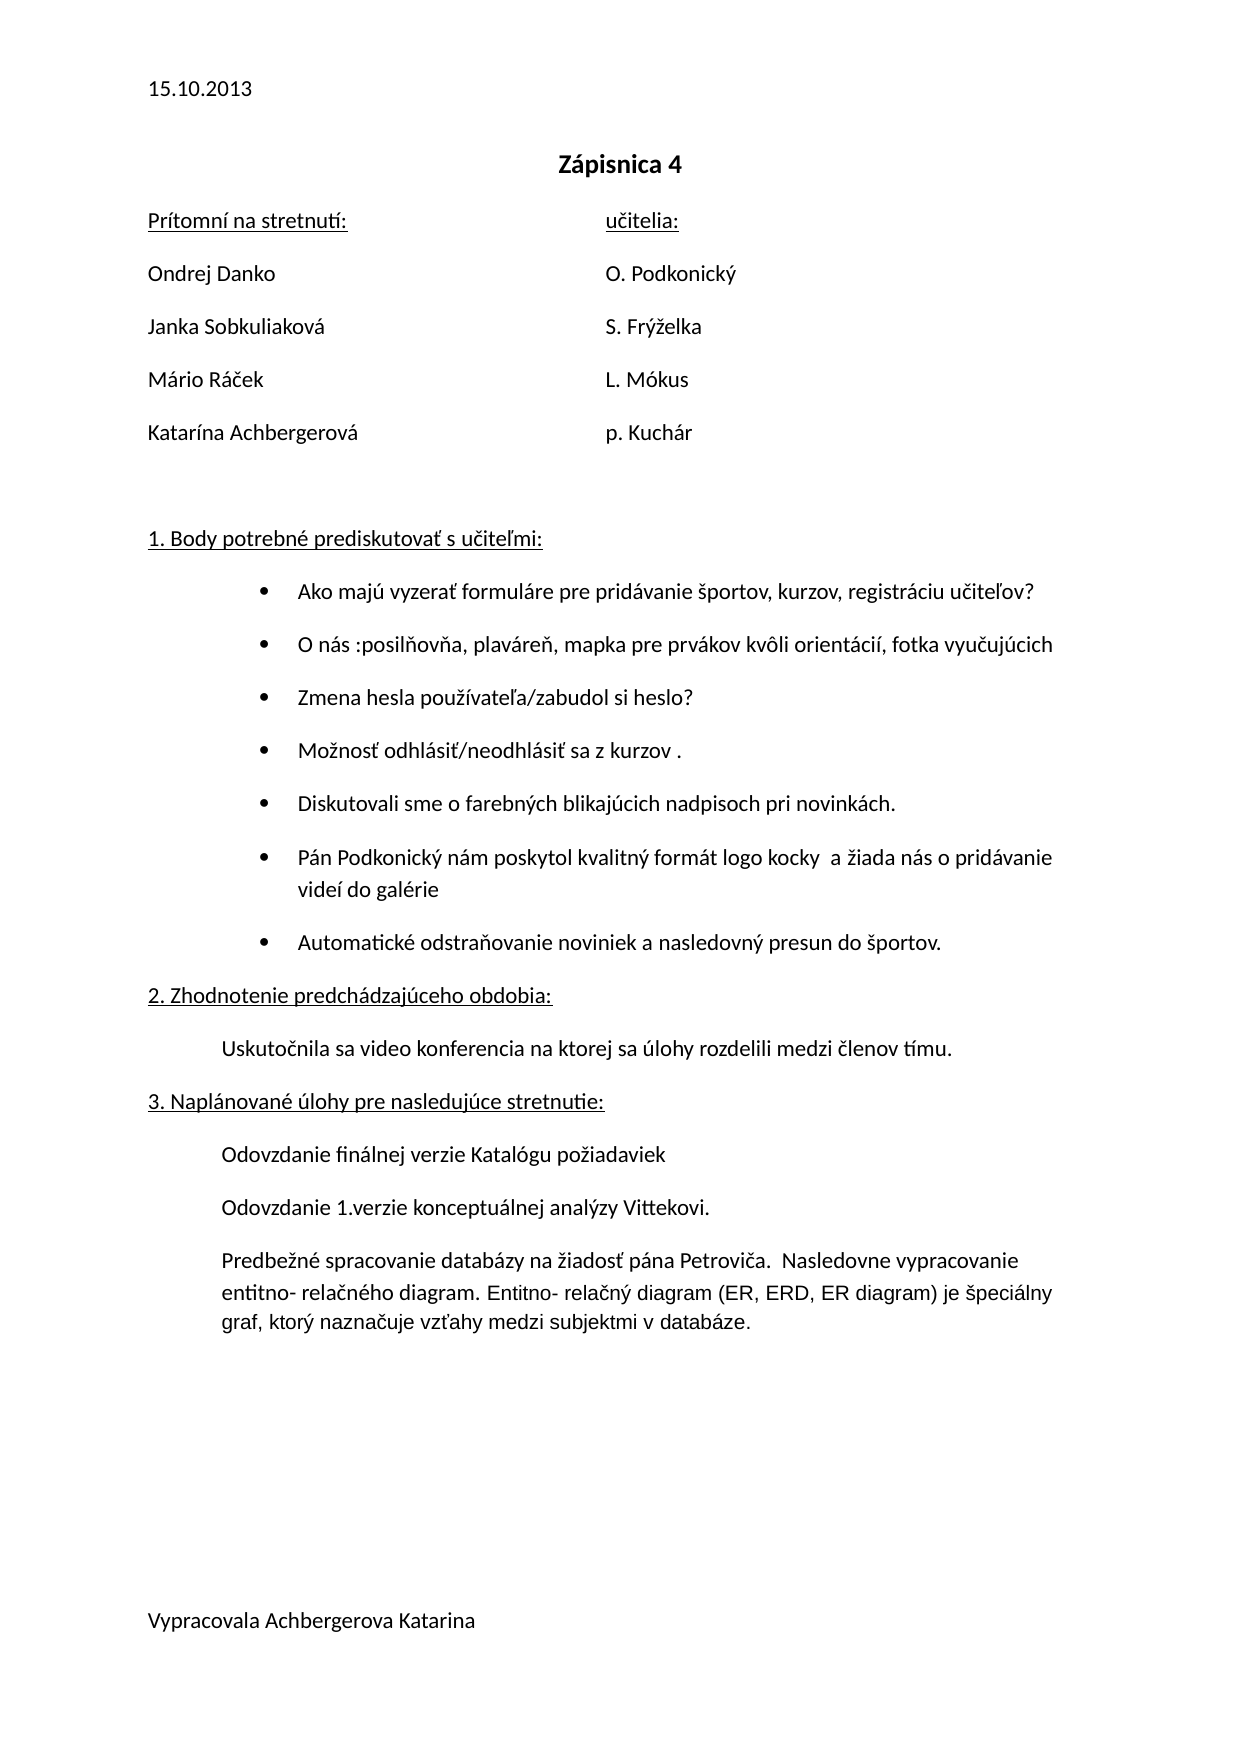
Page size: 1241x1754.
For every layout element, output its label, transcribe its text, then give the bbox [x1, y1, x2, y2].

text Odovzdanie finálnej verzie Katalógu požiadaviek [148, 1140, 1093, 1168]
text Katarína Achbergerová p. Kuchár [148, 418, 1093, 446]
list Automatické odstraňovanie noviniek a nasledovný presun do športov. [260, 928, 1093, 956]
list Zmena hesla používateľa/zabudol si heslo? [260, 683, 1093, 712]
list Možnosť odhlásiť/neodhlásiť sa z kurzov . [260, 737, 1093, 764]
text Mário Ráček L. Mókus [148, 365, 1093, 393]
text 2. Zhodnotenie predchádzajúceho obdobia: [148, 981, 1093, 1009]
list Pán Podkonický nám poskytol kvalitný formát logo kocky a žiada nás o pridávanie videí do galérie [260, 843, 1093, 903]
text Ondrej Danko O. Podkonický [148, 259, 1093, 287]
text Predbežné spracovanie databázy na žiadosť pána Petroviča. Nasledovne vypracovanie entitno- relačného diagram. Entitno- relačný diagram (ER, ERD, ER diagram) je špeciálny graf, ktorý naznačuje vzťahy medzi subjektmi v databáze. [221, 1246, 1093, 1334]
list Ako majú vyzerať formuláre pre pridávanie športov, kurzov, registráciu učiteľov? [260, 577, 1093, 606]
text Janka Sobkuliaková S. Frýželka [148, 312, 1093, 340]
list O nás :posilňovňa, plaváreň, mapka pre prvákov kvôli orientácií, fotka vyučujúcich [260, 631, 1093, 658]
text Uskutočnila sa video konferencia na ktorej sa úlohy rozdelili medzi členov tímu. [148, 1034, 1093, 1062]
text 1. Body potrebné prediskutovať s učiteľmi: [148, 524, 1093, 552]
text Prítomní na stretnutí: učitelia: [148, 206, 1093, 234]
text Odovzdanie 1.verzie konceptuálnej analýzy Vittekovi. [148, 1193, 1093, 1221]
text 3. Naplánované úlohy pre nasledujúce stretnutie: [148, 1087, 1093, 1115]
list Diskutovali sme o farebných blikajúcich nadpisoch pri novinkách. [260, 789, 1093, 818]
text Zápisnica 4 [148, 148, 1093, 181]
